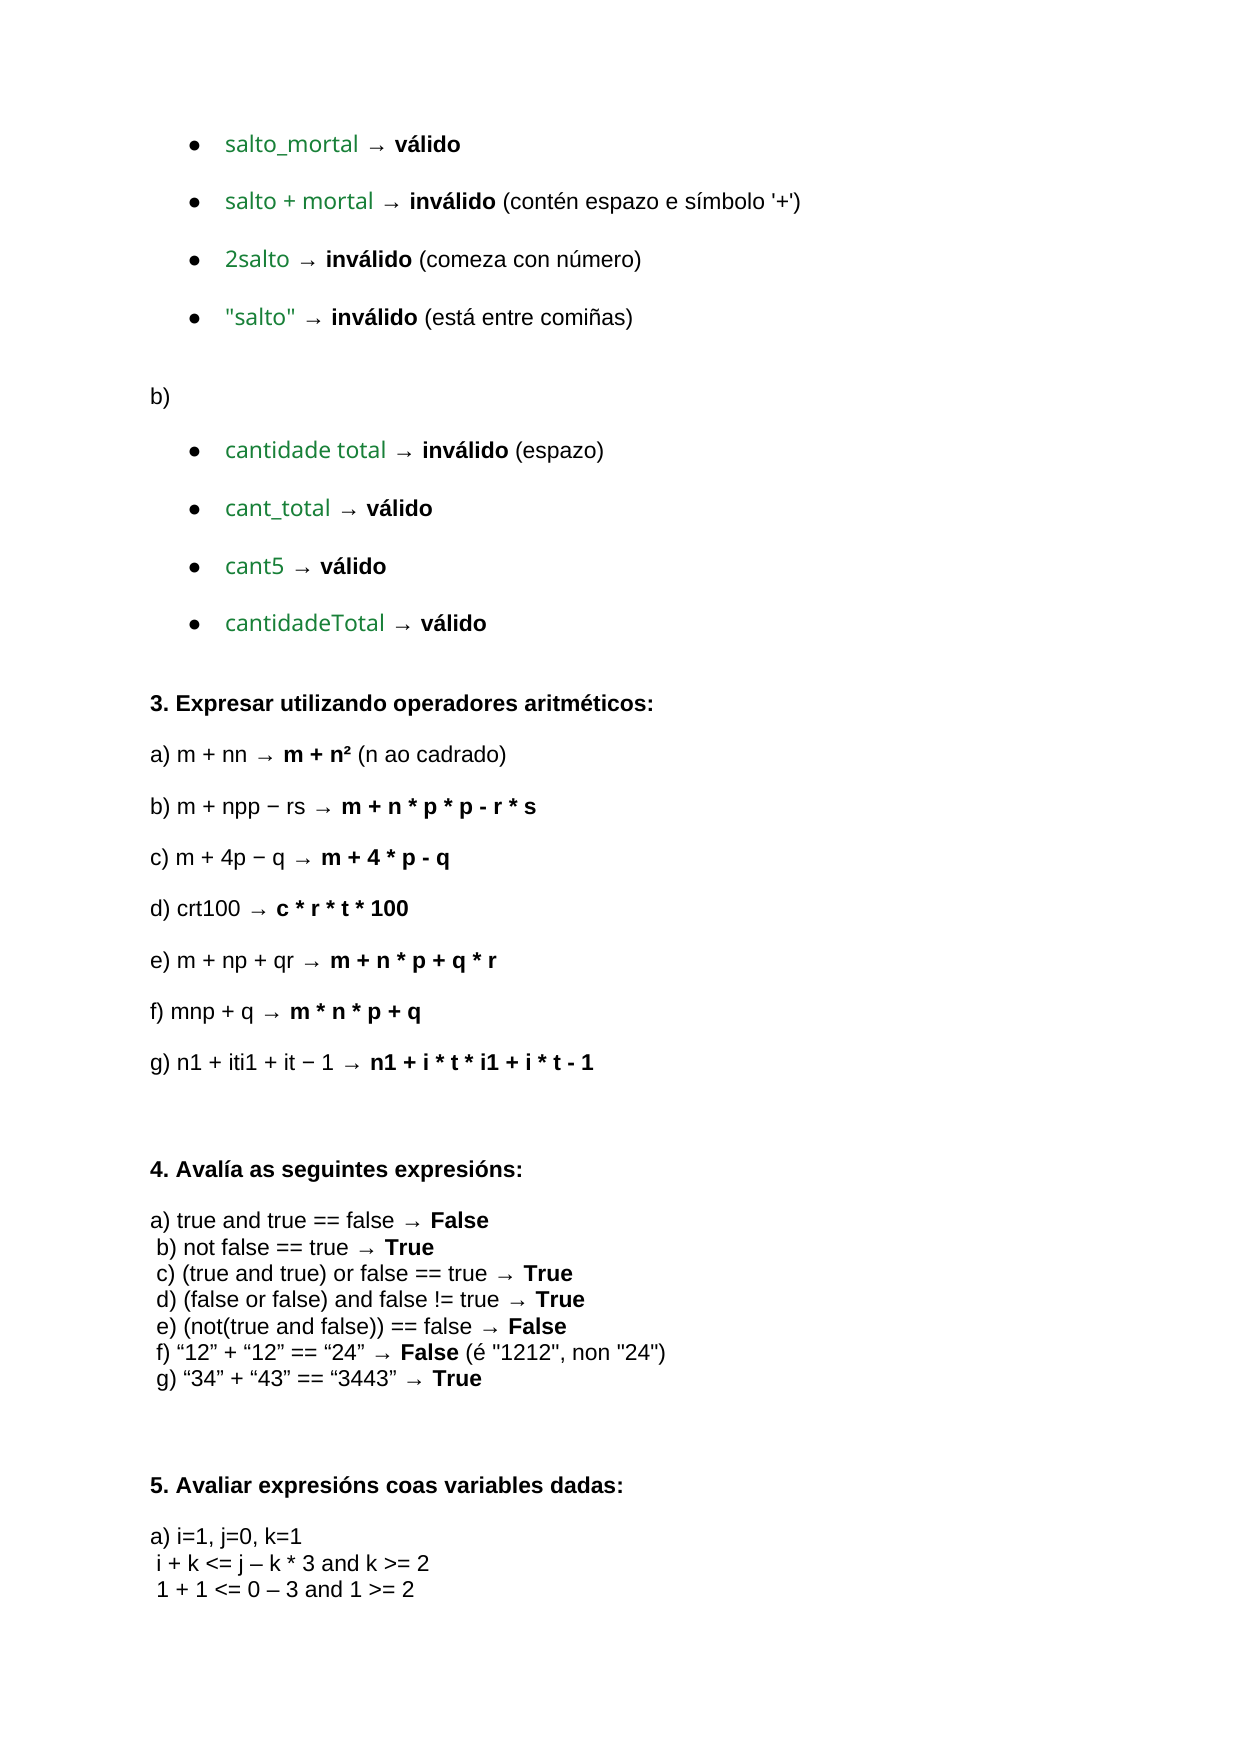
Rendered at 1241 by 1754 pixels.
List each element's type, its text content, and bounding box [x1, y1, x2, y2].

text b) [150, 383, 1090, 409]
list "salto" → inválido (está entre comiñas) [187, 301, 1090, 358]
text a) i=1, j=0, k=1 i + k <= j – k * 3 and k >= 2 1 + 1 <= 0 – 3 and 1 >= 2 [150, 1523, 1090, 1602]
text e) m + np + qr → m + n * p + q * r [150, 947, 1090, 973]
text a) m + nn → m + n² (n ao cadrado) [150, 741, 1090, 768]
subtitle 5. Avaliar expresións coas variables dadas: [150, 1472, 1090, 1498]
text b) m + npp − rs → m + n * p * p - r * s [150, 793, 1090, 819]
text g) n1 + iti1 + it − 1 → n1 + i * t * i1 + i * t - 1 [150, 1049, 1090, 1076]
list [187, 101, 1090, 128]
subtitle 3. Expresar utilizando operadores aritméticos: [150, 690, 1090, 716]
list 2salto → inválido (comeza con número) [187, 243, 1090, 301]
text a) true and true == false → False b) not false == true → True c) (true and true) or false == true → True d) (false or false) and false != true → True e) (not(true and false)) == false → False f) “12” + “12” == “24” → False (é "1212", non "24") g) “34” + “43” == “3443” → True [150, 1207, 1090, 1392]
text d) crt100 → c * r * t * 100 [150, 895, 1090, 922]
list salto + mortal → inválido (contén espazo e símbolo '+') [187, 185, 1090, 243]
list salto_mortal → válido [187, 128, 1090, 185]
text c) m + 4p − q → m + 4 * p - q [150, 844, 1090, 870]
list cantidade total → inválido (espazo) [187, 434, 1090, 492]
text f) mnp + q → m * n * p + q [150, 998, 1090, 1024]
subtitle 4. Avalía as seguintes expresións: [150, 1156, 1090, 1182]
list cantidadeTotal → válido [187, 607, 1090, 665]
list cant_total → válido [187, 492, 1090, 550]
list cant5 → válido [187, 550, 1090, 607]
